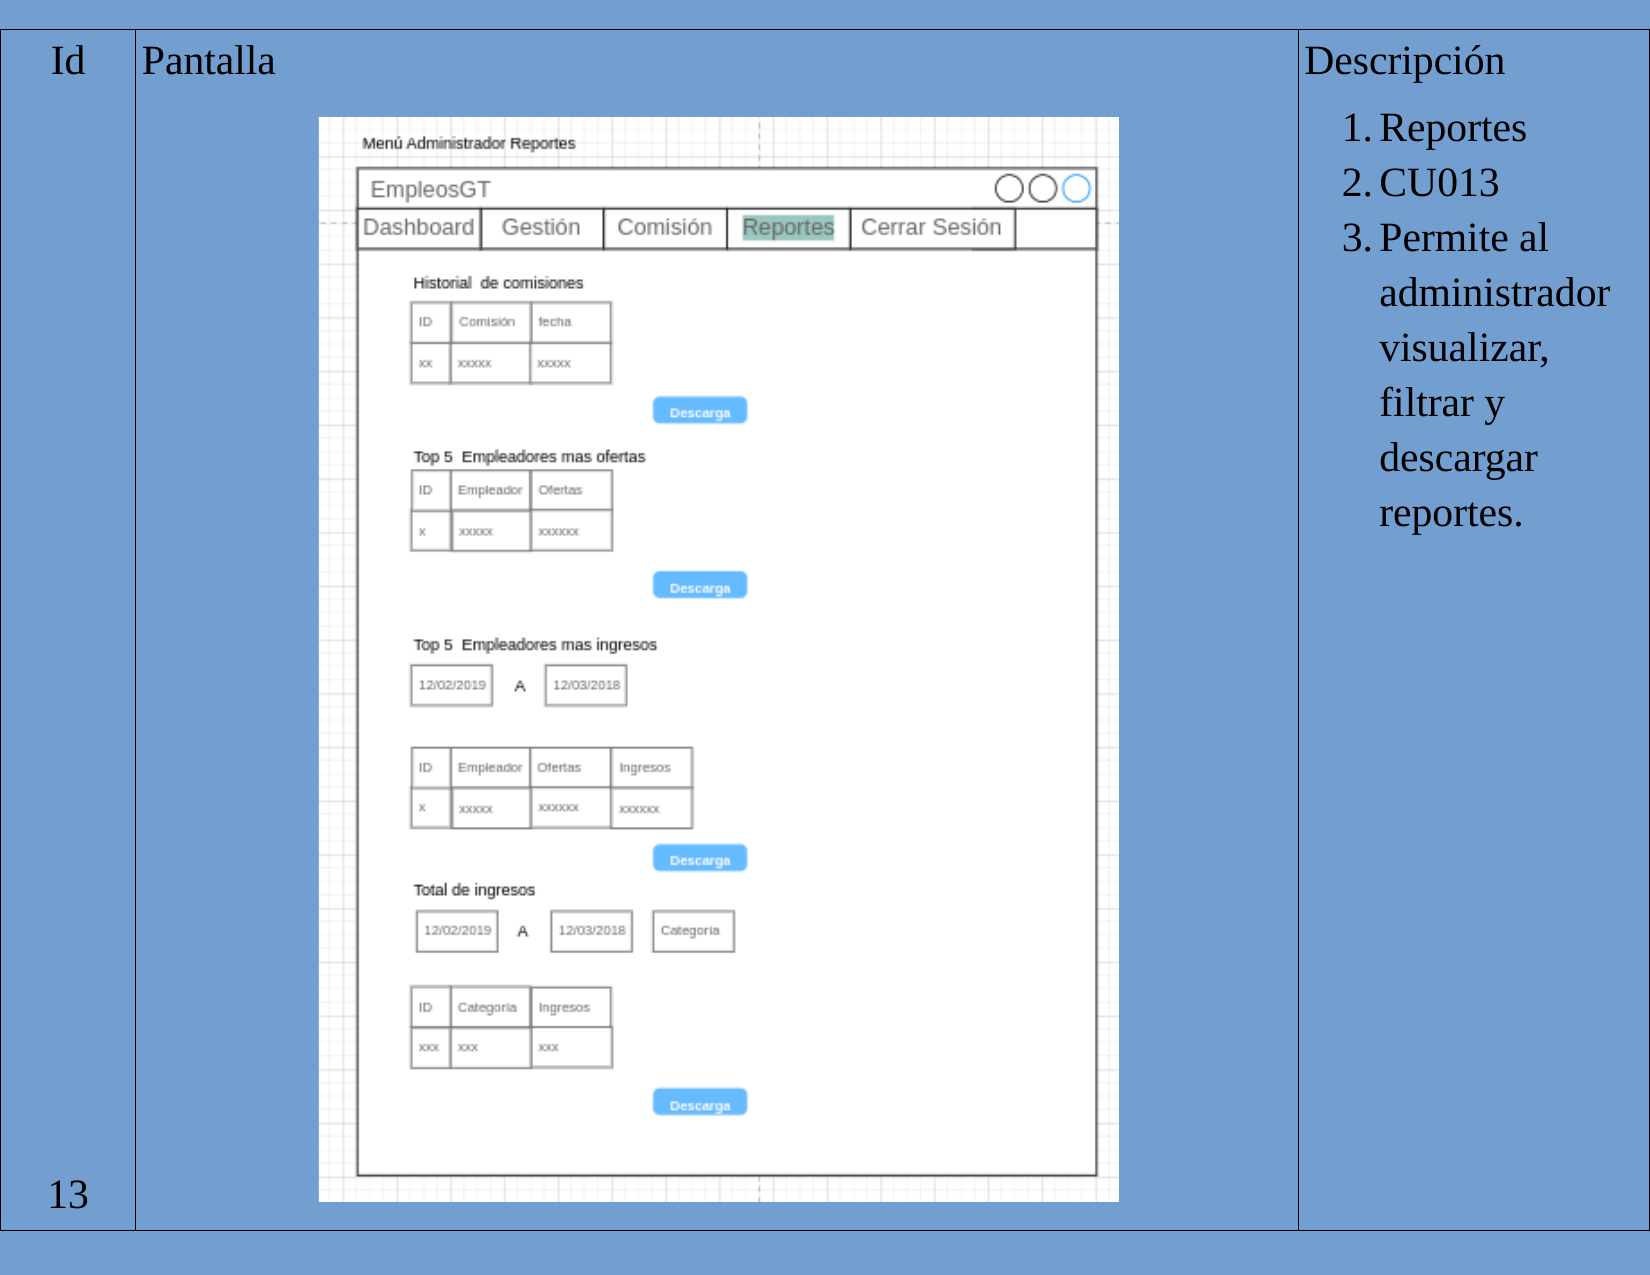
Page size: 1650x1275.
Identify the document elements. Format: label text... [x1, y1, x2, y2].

table_cell Reportes CU013 Permite al administrador visualizar, filtrar y descargar reportes. [1299, 96, 1649, 1230]
picture [318, 117, 1119, 1202]
table_header Pantalla [136, 30, 1298, 96]
table_cell 13 [1, 96, 135, 1230]
table_cell [136, 96, 1298, 1230]
table_header Descripción [1299, 30, 1649, 96]
table_header Id [1, 30, 135, 96]
